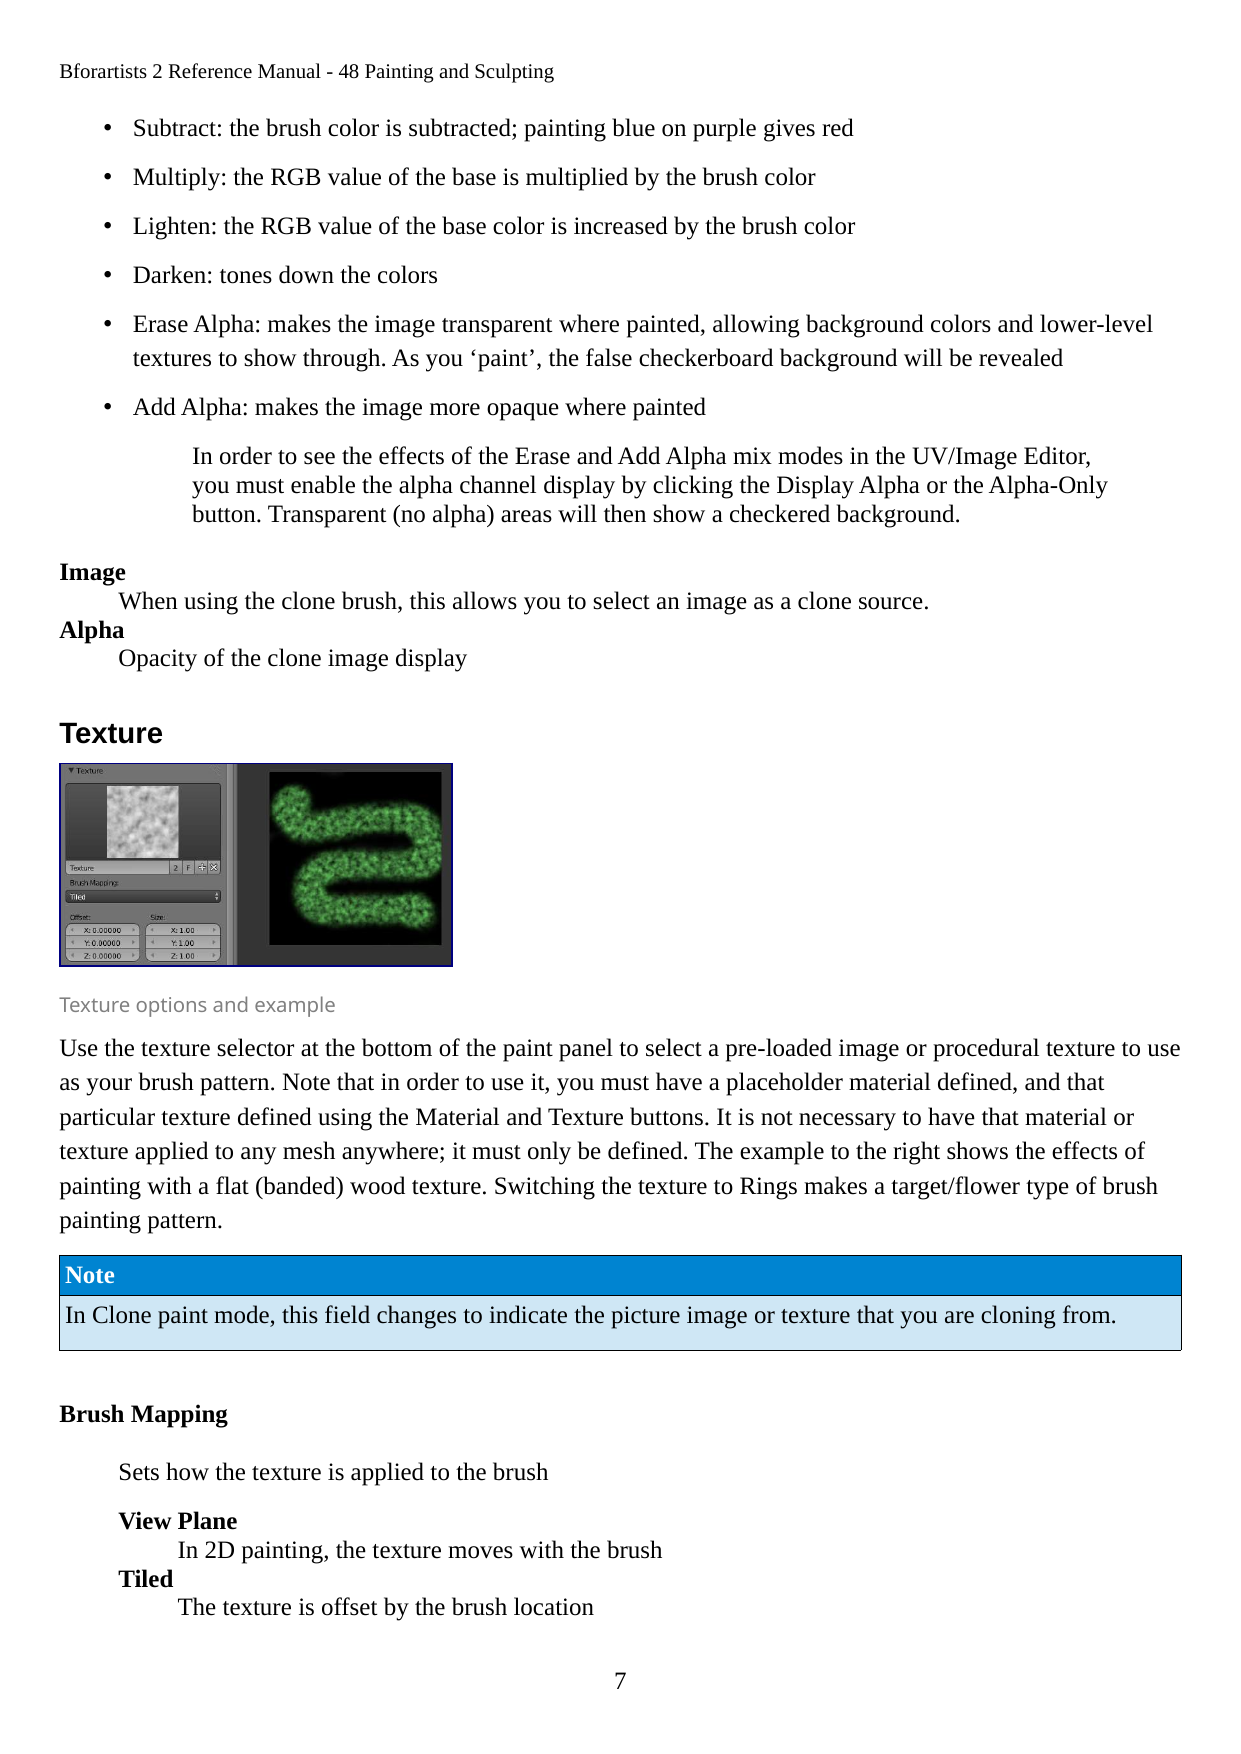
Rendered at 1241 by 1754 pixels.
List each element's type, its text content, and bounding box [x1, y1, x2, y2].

text Sets how the texture is applied to the brush [118, 1457, 1181, 1486]
list In 2D painting, the texture moves with the brush [177, 1535, 1181, 1564]
list When using the clone brush, this allows you to select an image as a clone source. [118, 586, 1181, 615]
list Opacity of the clone image display [118, 643, 1181, 672]
text Use the texture selector at the bottom of the paint panel to select a pre-loaded image or procedural texture to use as your brush pattern. Note that in order to use it, you must have a placeholder material defined, and that particular texture defined using the Material and Texture buttons. It is not necessary to have that material or texture applied to any mesh anywhere; it must only be defined. The example to the right shows the effects of painting with a flat (banded) wood texture. Switching the texture to Rings makes a target/flower type of brush painting pattern. [59, 1033, 1181, 1234]
subtitle View Plane [118, 1506, 1181, 1535]
picture [61, 764, 451, 965]
list Subtract: the brush color is subtracted; painting blue on purple gives red [103, 113, 1181, 141]
subtitle Image [59, 557, 1181, 586]
subtitle Texture [59, 716, 1181, 750]
subtitle Alpha [59, 615, 1181, 643]
list Add Alpha: makes the image more opaque where painted [103, 392, 1181, 421]
table_header Note [60, 1256, 1181, 1295]
list Darken: tones down the colors [103, 260, 1181, 288]
list The texture is offset by the brush location [177, 1592, 1181, 1621]
list Lighten: the RGB value of the base color is increased by the brush color [103, 211, 1181, 239]
text Texture options and example [59, 987, 1181, 1018]
list Erase Alpha: makes the image transparent where painted, allowing background colors and lower-level textures to show through. As you ‘paint’, the false checkerboard background will be revealed [103, 309, 1181, 372]
subtitle Brush Mapping [59, 1399, 1181, 1428]
list In order to see the effects of the Erase and Add Alpha mix modes in the UV/Image Editor, you must enable the alpha channel display by clicking the Display Alpha or the Alpha-Only button. Transparent (no alpha) areas will then show a checkered background. [162, 441, 1122, 528]
table_cell In Clone paint mode, this field changes to indicate the picture image or texture that you are cloning from. [60, 1296, 1181, 1350]
subtitle Tiled [118, 1564, 1181, 1592]
list Multiply: the RGB value of the base is multiplied by the brush color [103, 162, 1181, 190]
